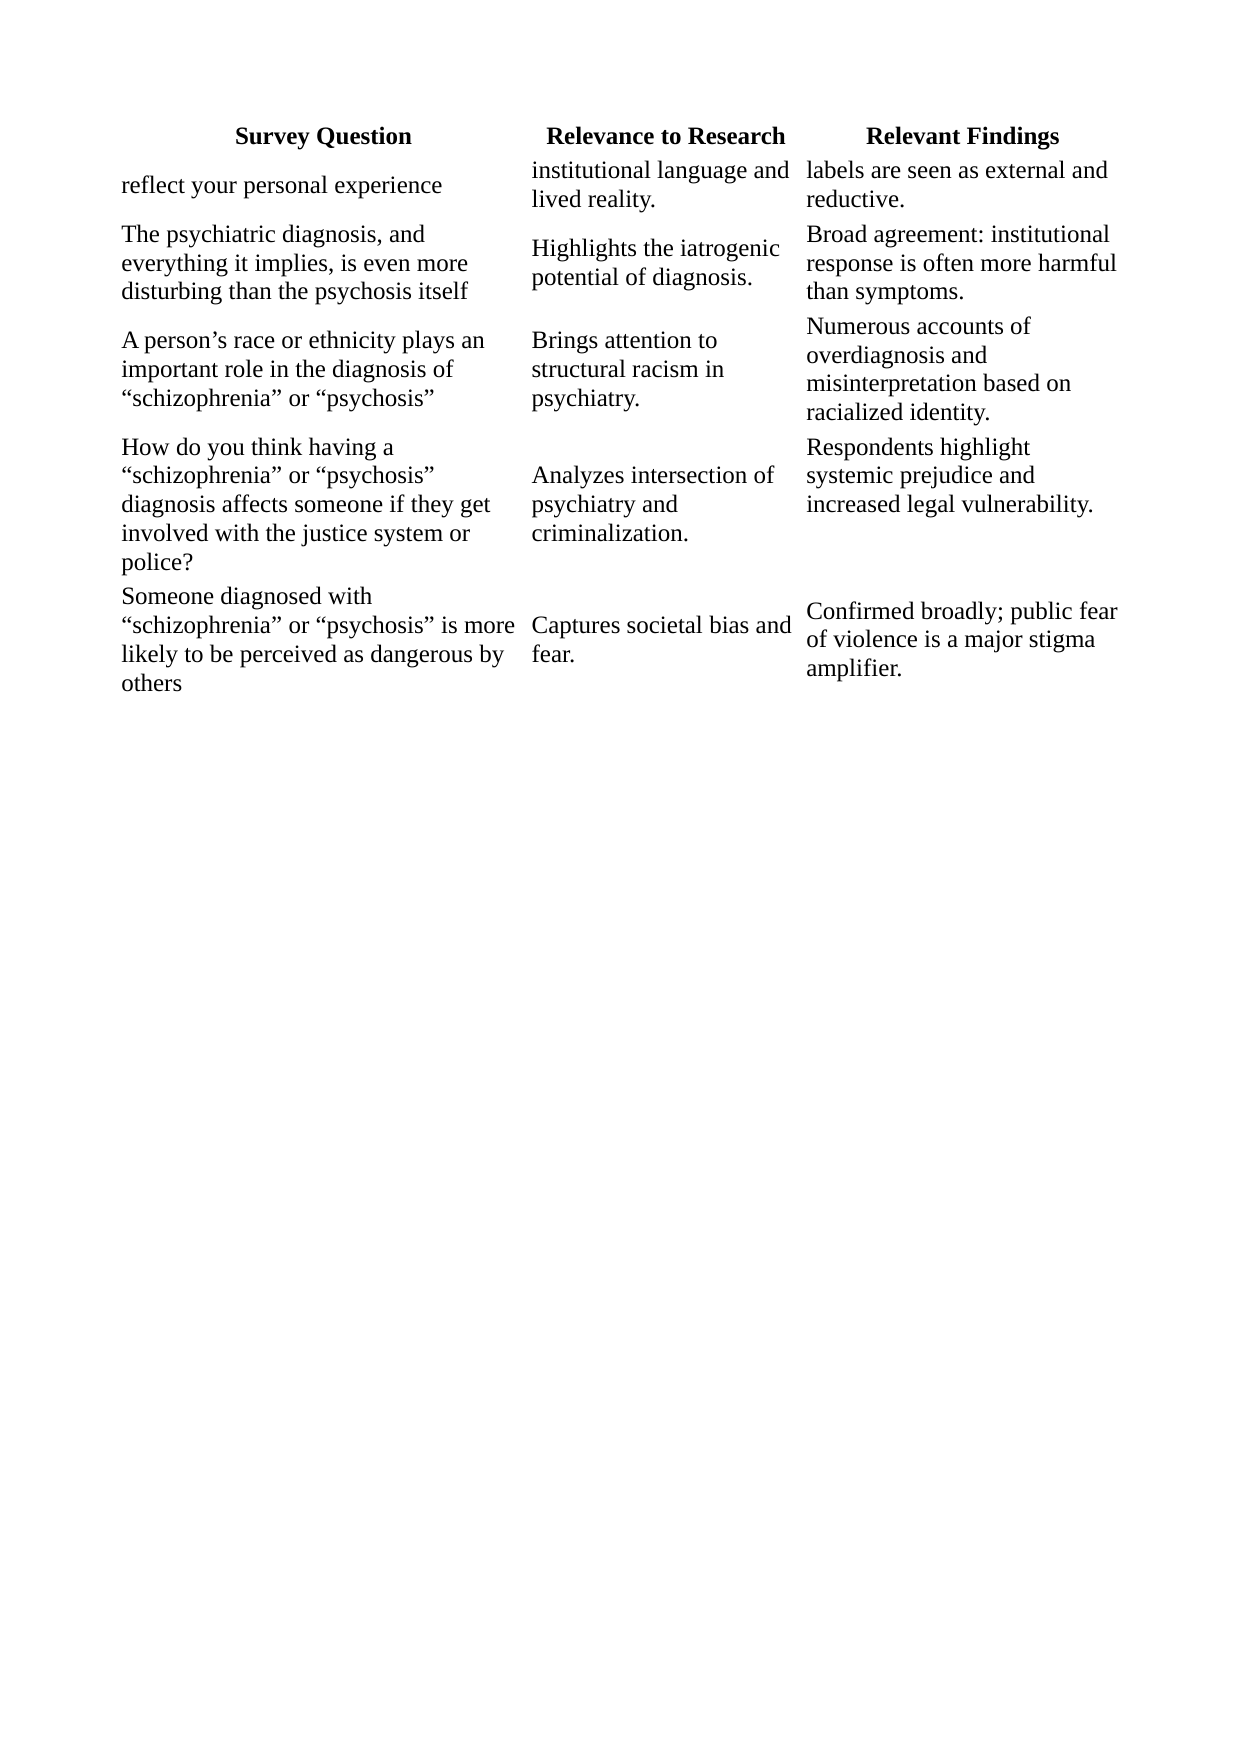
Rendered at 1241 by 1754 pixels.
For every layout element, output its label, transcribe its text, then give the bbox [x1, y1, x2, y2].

table_cell Brings attention to structural racism in psychiatry. [529, 308, 803, 429]
table_header Survey Question [118, 118, 528, 153]
table_cell Respondents highlight systemic prejudice and increased legal vulnerability. [803, 429, 1122, 578]
table_cell Someone diagnosed with “schizophrenia” or “psychosis” is more likely to be perceived as dangerous by others [118, 579, 528, 699]
table_cell The psychiatric diagnosis, and everything it implies, is even more disturbing than the psychosis itself [118, 216, 528, 308]
table_header Relevance to Research [529, 118, 803, 153]
table_cell reflect your personal experience [118, 153, 528, 216]
table_cell A person’s race or ethnicity plays an important role in the diagnosis of “schizophrenia” or “psychosis” [118, 308, 528, 429]
table_cell How do you think having a “schizophrenia” or “psychosis” diagnosis affects someone if they get involved with the justice system or police? [118, 429, 528, 578]
table_header Relevant Findings [803, 118, 1122, 153]
table_cell labels are seen as external and reductive. [803, 153, 1122, 216]
table_cell Numerous accounts of overdiagnosis and misinterpretation based on racialized identity. [803, 308, 1122, 429]
table_cell Analyzes intersection of psychiatry and criminalization. [529, 429, 803, 578]
table_cell Broad agreement: institutional response is often more harmful than symptoms. [803, 216, 1122, 308]
table_cell Confirmed broadly; public fear of violence is a major stigma amplifier. [803, 579, 1122, 699]
table_cell Captures societal bias and fear. [529, 579, 803, 699]
table_cell institutional language and lived reality. [529, 153, 803, 216]
table_cell Highlights the iatrogenic potential of diagnosis. [529, 216, 803, 308]
